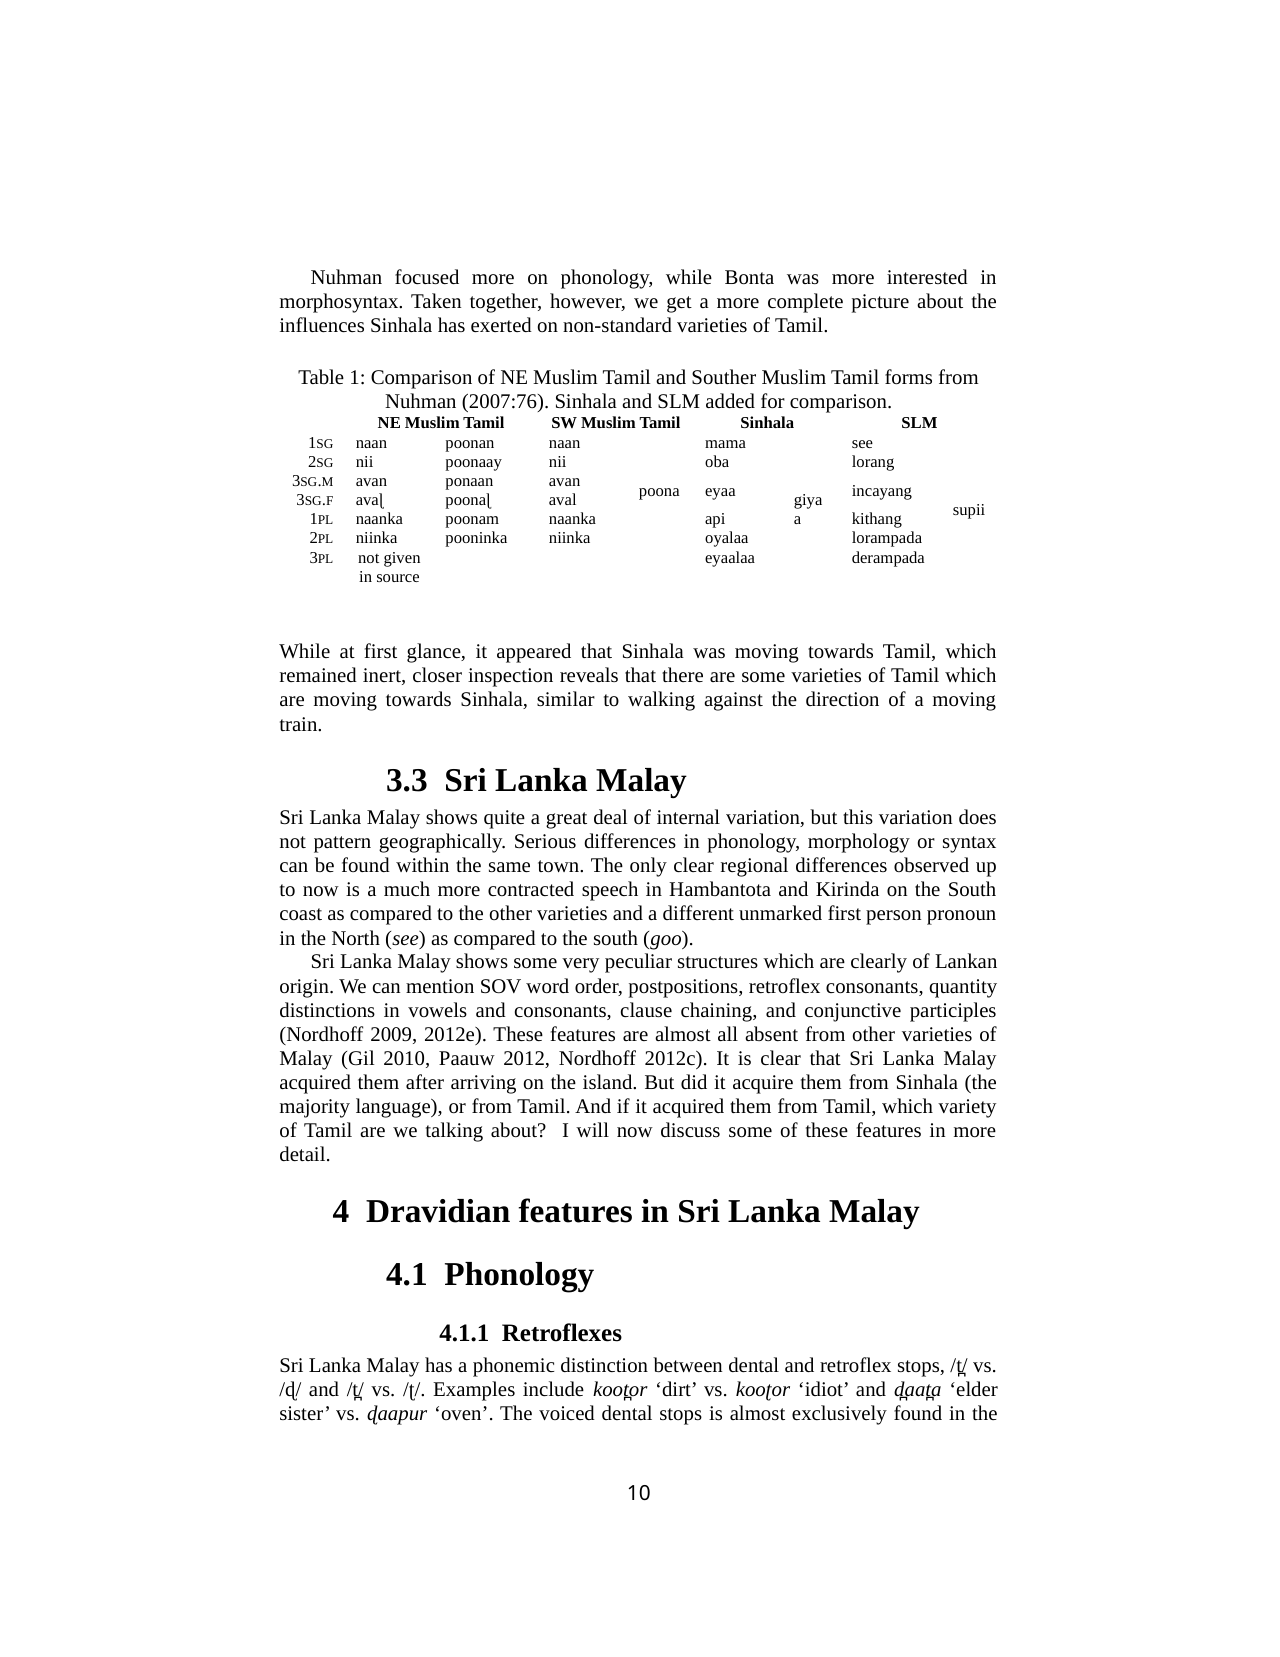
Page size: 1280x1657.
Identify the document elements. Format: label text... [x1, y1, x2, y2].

table_cell avaɭ [344, 490, 434, 509]
table_cell lorampada [840, 528, 941, 547]
text Sri Lanka Malay shows quite a great deal of internal variation, but this variation does not pattern geographically. Serious differences in phonology, morphology or syntax can be found within the same town. The only clear regional differences observed up to now is a much more contracted speech in Hambantota and Kirinda on the South coast as compared to the other varieties and a different unmarked first person pronoun in the North (see) as compared to the south (goo). [279, 805, 998, 949]
table_cell 1pl [268, 509, 344, 528]
table_cell api [694, 509, 782, 528]
table_cell nii [538, 452, 627, 471]
table_cell aval [538, 490, 627, 509]
subtitle 4 Dravidian features in Sri Lanka Malay [332, 1191, 998, 1229]
table_header SW Muslim Tamil [538, 413, 694, 432]
table_cell poonaɭ [434, 490, 537, 509]
table_cell niinka [344, 528, 434, 547]
table_cell [434, 548, 537, 586]
table_cell naanka [344, 509, 434, 528]
table_cell avan [538, 471, 627, 490]
table_cell poonam [434, 509, 537, 528]
table_cell 3pl [268, 548, 344, 586]
table_cell see [840, 433, 941, 452]
table_header NE Muslim Tamil [344, 413, 537, 432]
text Sri Lanka Malay has a phonemic distinction between dental and retroflex stops, /t̪/ vs. /ɖ/ and /t̪/ vs. /ʈ/. Examples include koot̪or ‘dirt’ vs. kooʈor ‘idiot’ and d̪aat̪a ‘elder sister’ vs. ɖaapur ‘oven’. The voiced dental stops is almost exclusively found in the [279, 1353, 998, 1425]
table_cell avan [344, 471, 434, 490]
table_cell 3sg.m [268, 471, 344, 490]
table_cell poonaay [434, 452, 537, 471]
subtitle 4.1.1 Retroflexes [439, 1318, 998, 1346]
table_cell [538, 548, 627, 586]
table_cell naanka [538, 509, 627, 528]
text Nuhman focused more on phonology, while Bonta was more interested in morphosyntax. Taken together, however, we get a more complete picture about the influences Sinhala has exerted on non-standard varieties of Tamil. [279, 264, 998, 337]
table_header SLM [840, 413, 998, 432]
table_cell giyaa [782, 433, 840, 586]
table_cell mama [694, 433, 782, 452]
table_cell [628, 548, 694, 586]
text Sri Lanka Malay shows some very peculiar structures which are clearly of Lankan origin. We can mention SOV word order, postpositions, retroflex consonants, quantity distinctions in vowels and consonants, clause chaining, and conjunctive participles (Nordhoff 2009, 2012e). These features are almost all absent from other varieties of Malay (Gil 2010, Paauw 2012, Nordhoff 2012c). It is clear that Sri Lanka Malay acquired them after arriving on the island. But did it acquire them from Sinhala (the majority language), or from Tamil. And if it acquired them from Tamil, which variety of Tamil are we talking about? I will now discuss some of these features in more detail. [279, 949, 998, 1166]
subtitle 4.1 Phonology [386, 1254, 998, 1293]
table_cell 1sg [268, 433, 344, 452]
table_cell oba [694, 452, 782, 471]
subtitle 3.3 Sri Lanka Malay [386, 761, 998, 799]
table_cell not given in source [344, 548, 434, 586]
table_cell poonan [434, 433, 537, 452]
table_cell 3sg.f [268, 490, 344, 509]
table_cell kithang [840, 509, 941, 528]
table_cell lorang [840, 452, 941, 471]
table_cell niinka [538, 528, 627, 547]
table_cell oyalaa [694, 528, 782, 547]
text While at first glance, it appeared that Sinhala was moving towards Tamil, which remained inert, closer inspection reveals that there are some varieties of Tamil which are moving towards Sinhala, similar to walking against the direction of a moving train. [279, 639, 998, 736]
table_cell 2sg [268, 452, 344, 471]
table_cell ponaan [434, 471, 537, 490]
table_cell poona [628, 433, 694, 547]
table_cell supii [941, 433, 998, 586]
table_cell 2pl [268, 528, 344, 547]
table_cell eyaa [694, 471, 782, 509]
table_header [268, 413, 344, 432]
table_cell pooninka [434, 528, 537, 547]
table_cell eyaalaa [694, 548, 782, 586]
table_header Sinhala [694, 413, 840, 432]
text Table 1: Comparison of NE Muslim Tamil and Souther Muslim Tamil forms from Nuhman (2007:76). Sinhala and SLM added for comparison. [279, 365, 998, 413]
table_cell incayang [840, 471, 941, 509]
table_cell nii [344, 452, 434, 471]
table_cell derampada [840, 548, 941, 586]
table_cell naan [538, 433, 627, 452]
table_cell naan [344, 433, 434, 452]
